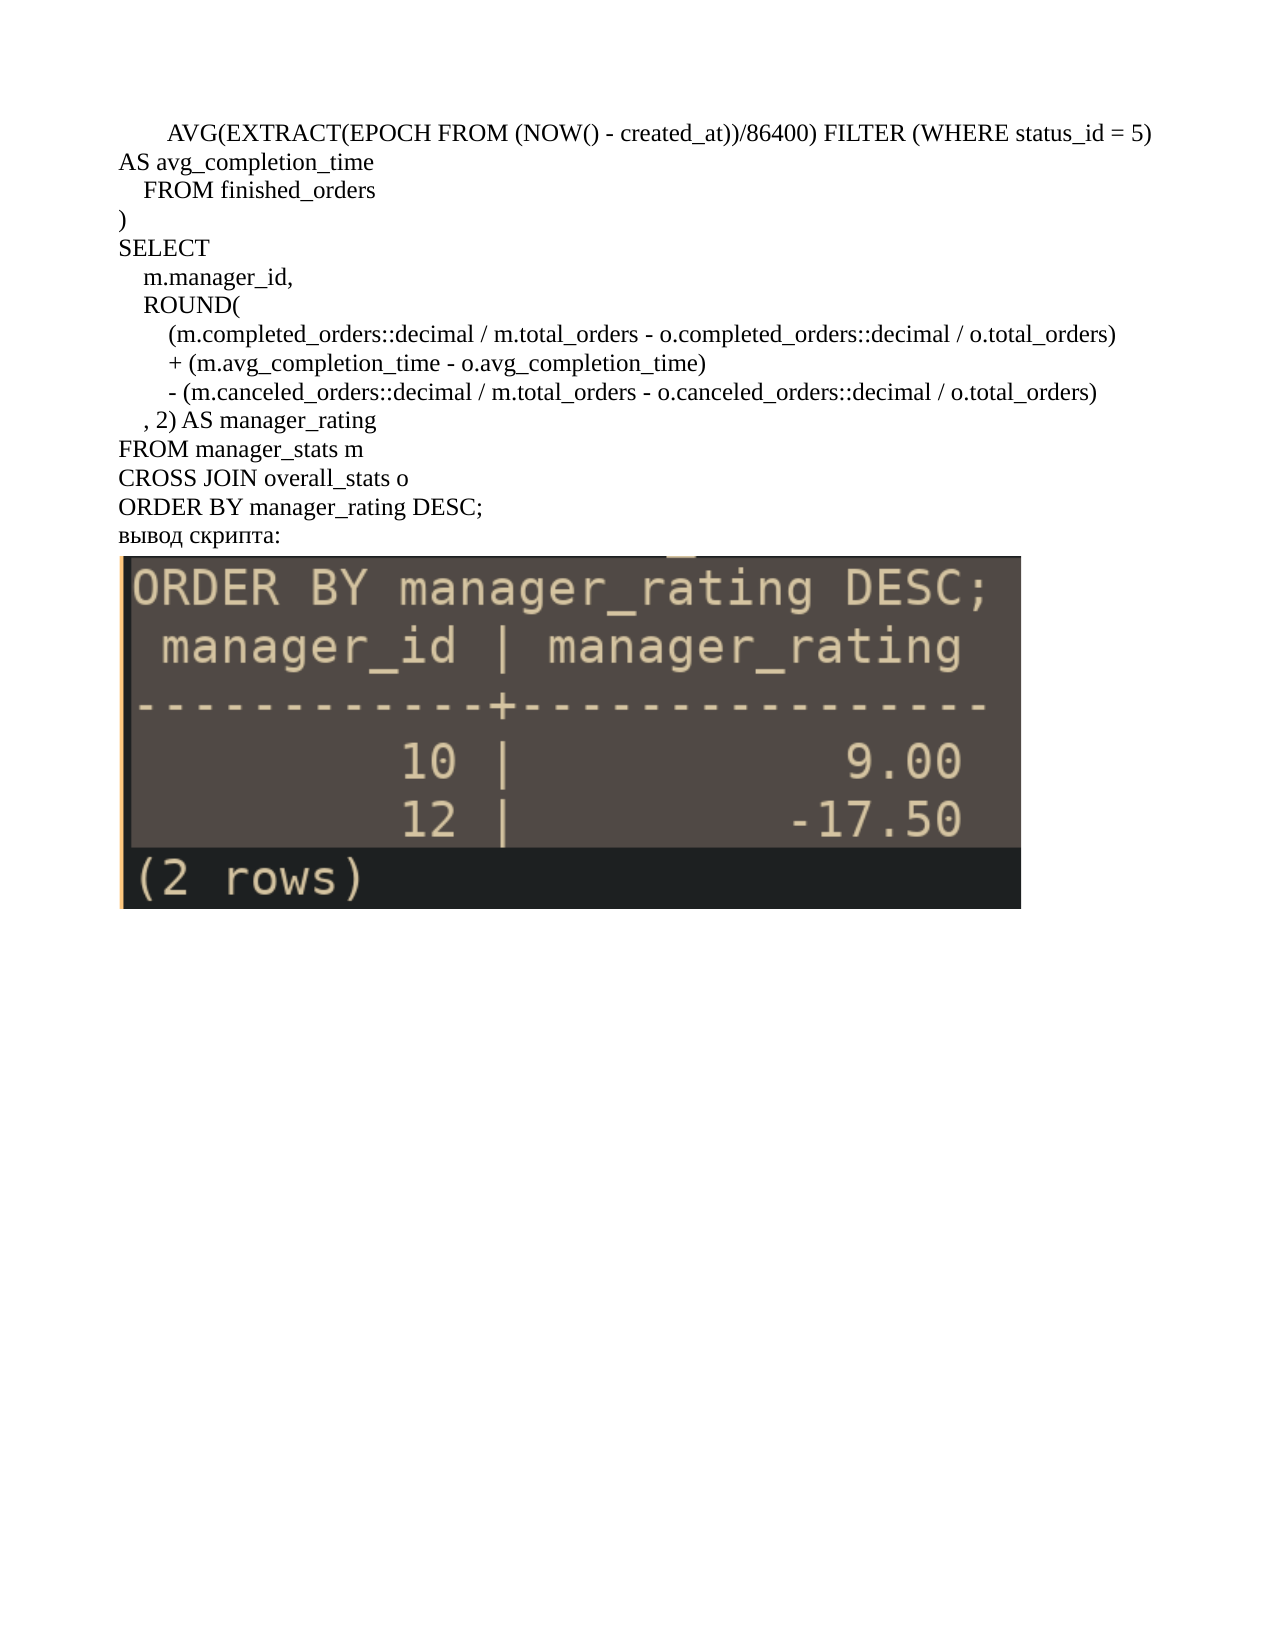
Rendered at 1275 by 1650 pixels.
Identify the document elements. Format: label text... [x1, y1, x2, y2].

text , 2) AS manager_rating [118, 406, 1157, 434]
text ROUND( [118, 291, 1157, 319]
picture [119, 556, 1022, 909]
text CROSS JOIN overall_stats o [118, 463, 1157, 492]
text m.manager_id, [118, 262, 1157, 291]
text ORDER BY manager_rating DESC; вывод скрипта: [118, 492, 1157, 578]
text - (m.canceled_orders::decimal / m.total_orders - o.canceled_orders::decimal / o.total_orders) [118, 377, 1157, 406]
text + (m.avg_completion_time - o.avg_completion_time) [118, 348, 1157, 377]
text (m.completed_orders::decimal / m.total_orders - o.completed_orders::decimal / o.total_orders) [118, 319, 1157, 348]
text AVG(EXTRACT(EPOCH FROM (NOW() - created_at))/86400) FILTER (WHERE status_id = 5) AS avg_completion_time [118, 118, 1157, 176]
text FROM manager_stats m [118, 434, 1157, 463]
text FROM finished_orders [118, 176, 1157, 204]
text SELECT [118, 233, 1157, 262]
text ) [118, 204, 1157, 233]
